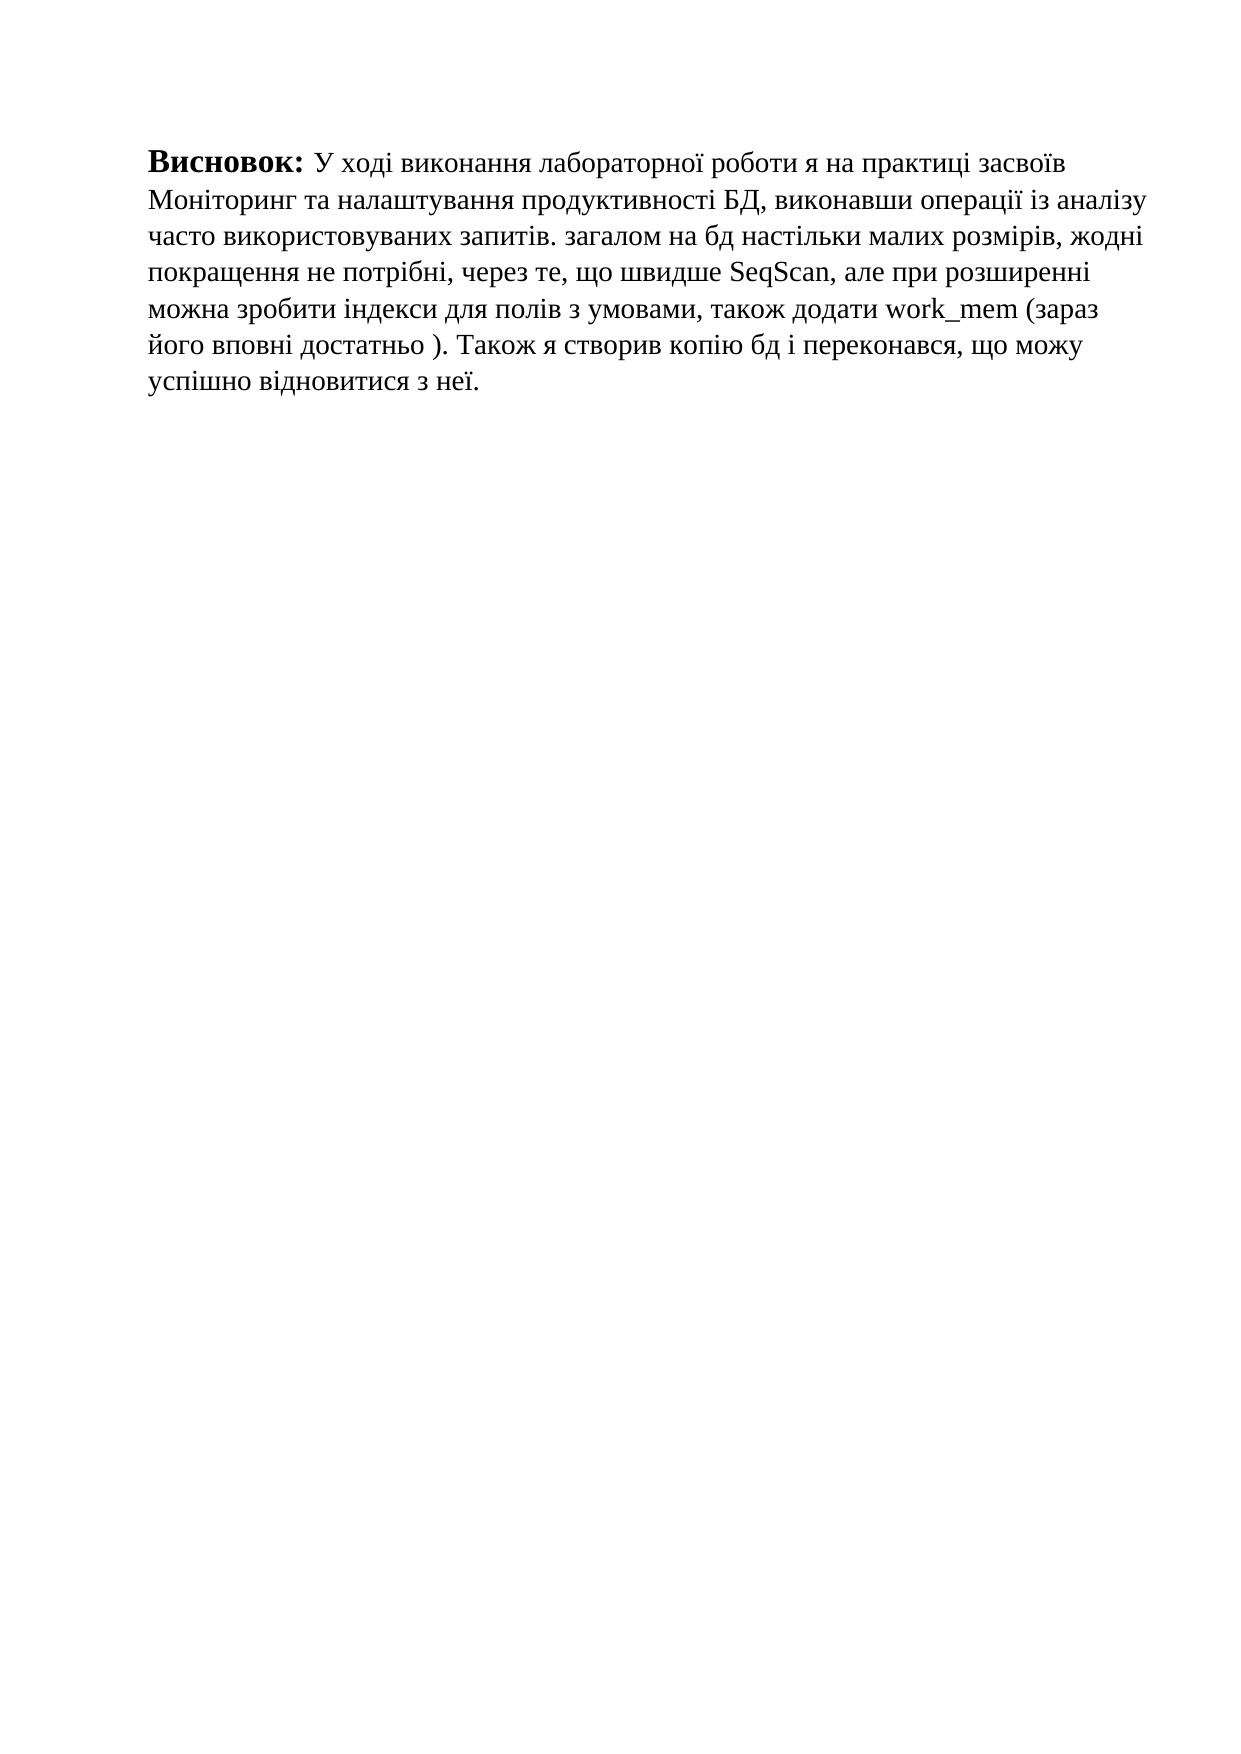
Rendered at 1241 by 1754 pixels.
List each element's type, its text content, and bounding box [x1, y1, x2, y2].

text Висновок: У ході виконання лабораторної роботи я на практиці засвоїв Моніторинг та налаштування продуктивності БД, виконавши операції із аналізу часто використовуваних запитів. загалом на бд настільки малих розмірів, жодні покращення не потрібні, через те, що швидше SeqScan, але при розширенні можна зробити індекси для полів з умовами, також додати work_mem (зараз його вповні достатньо ). Також я створив копію бд і переконався, що можу успішно відновитися з неї. [148, 141, 1152, 397]
